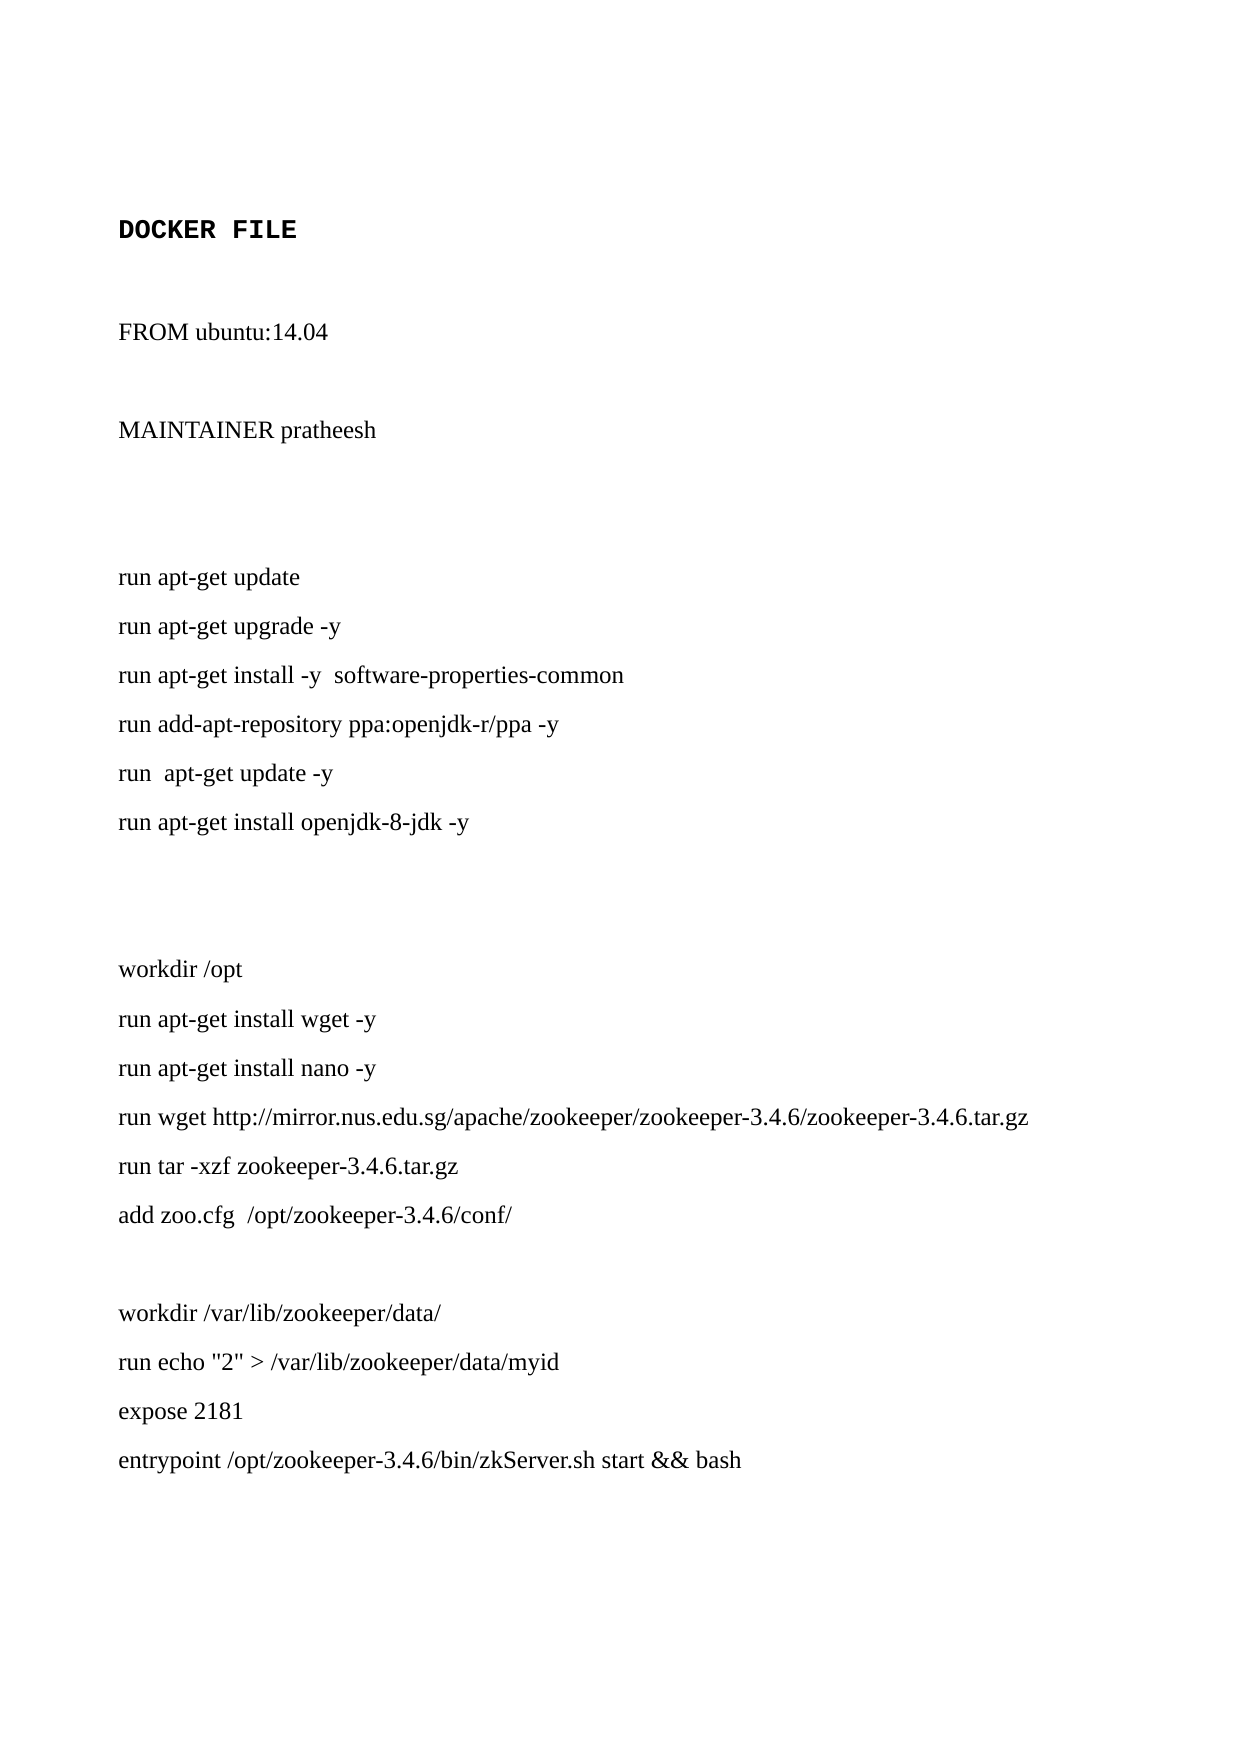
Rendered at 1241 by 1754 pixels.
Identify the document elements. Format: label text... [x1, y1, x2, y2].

text run apt-get install openjdk-8-jdk -y [118, 807, 1122, 836]
text workdir /opt [118, 954, 1122, 983]
text run echo "2" > /var/lib/zookeeper/data/myid [118, 1347, 1122, 1376]
text entrypoint /opt/zookeeper-3.4.6/bin/zkServer.sh start && bash [118, 1445, 1122, 1474]
text run add-apt-repository ppa:openjdk-r/ppa -y [118, 709, 1122, 738]
text run apt-get update -y [118, 758, 1122, 787]
text workdir /var/lib/zookeeper/data/ [118, 1298, 1122, 1327]
text expose 2181 [118, 1396, 1122, 1425]
text run tar -xzf zookeeper-3.4.6.tar.gz [118, 1151, 1122, 1179]
text MAINTAINER pratheesh [118, 415, 1122, 444]
text run apt-get upgrade -y [118, 611, 1122, 640]
text add zoo.cfg /opt/zookeeper-3.4.6/conf/ [118, 1200, 1122, 1229]
text DOCKER FILE [118, 216, 1122, 247]
text run apt-get install nano -y [118, 1053, 1122, 1081]
text run apt-get update [118, 562, 1122, 591]
text run wget http://mirror.nus.edu.sg/apache/zookeeper/zookeeper-3.4.6/zookeeper-3.4.6.tar.gz [118, 1102, 1122, 1131]
text run apt-get install -y software-properties-common [118, 660, 1122, 689]
text run apt-get install wget -y [118, 1004, 1122, 1032]
text FROM ubuntu:14.04 [118, 317, 1122, 346]
